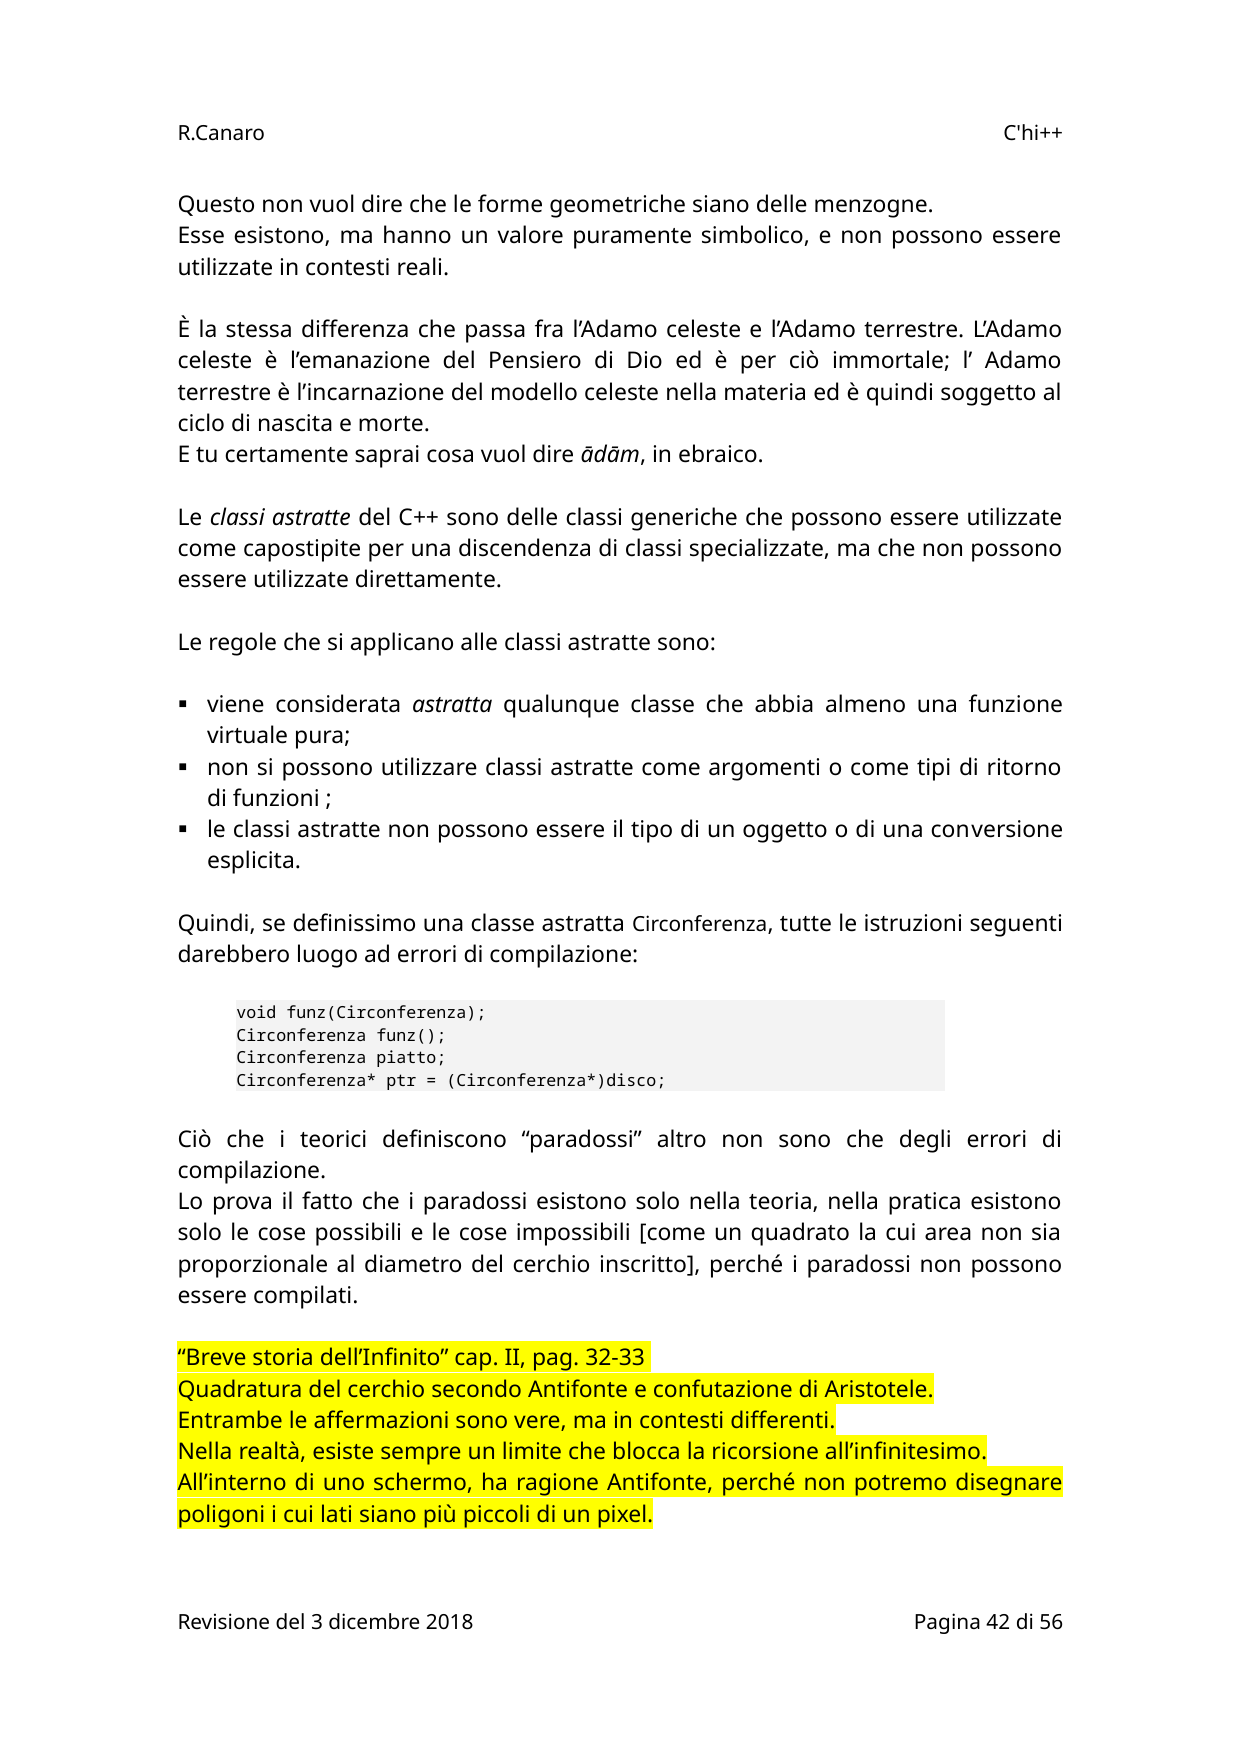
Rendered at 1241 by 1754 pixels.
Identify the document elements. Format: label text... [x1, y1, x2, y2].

list le classi astratte non possono essere il tipo di un oggetto o di una con­versione esplicita. [177, 813, 1063, 875]
text Circonferenza* ptr = (Circonferenza*)disco; [236, 1068, 945, 1091]
text Quadratura del cerchio secondo Antifonte e confutazione di Aristotele. [177, 1372, 1063, 1404]
list viene considerata astratta qualunque classe che abbia almeno una funzi­one virtuale pura; [177, 688, 1063, 750]
text Questo non vuol dire che le forme geometriche siano delle menzogne. [177, 188, 1063, 219]
text Lo prova il fatto che i paradossi esistono solo nella teoria, nella pratica esistono solo le cose possibili e le cose impossibili [come un quadrato la cui area non sia proporzionale al diametro del cerchio inscritto], perché i paradossi non possono essere compilati. [177, 1185, 1063, 1310]
text Circonferenza funz(); [236, 1023, 945, 1046]
text Circonferenza piatto; [236, 1046, 945, 1068]
text Quindi, se definissimo una classe astratta Circonferenza, tutte le istruzioni seguenti darebbero luogo ad errori di compilazione: [177, 907, 1063, 969]
list non si possono utilizzare classi astratte come argomenti o come tipi di ritorno di funzioni ; [177, 750, 1063, 813]
text Entrambe le affermazioni sono vere, ma in contesti differenti. [177, 1404, 1063, 1435]
text Ciò che i teorici definiscono “paradossi” altro non sono che degli errori di compilazione. [177, 1122, 1063, 1185]
text “Breve storia dell’Infinito” cap. II, pag. 32-33 [177, 1341, 1063, 1372]
text Nella realtà, esiste sempre un limite che blocca la ricorsione all’infinitesimo. [177, 1435, 1063, 1466]
text E tu certamente saprai cosa vuol dire ādām, in ebraico. [177, 438, 1063, 469]
text È la stessa differenza che passa fra l’Adamo celeste e l’Adamo terrestre. L’Adamo celeste è l’emanazione del Pensiero di Dio ed è per ciò immortale; l’ Adamo terrestre è l’incarnazione del modello celeste nella materia ed è quindi soggetto al ciclo di nascita e morte. [177, 313, 1063, 438]
text All’interno di uno schermo, ha ragione Antifonte, perché non potremo disegnare poligoni i cui lati siano più piccoli di un pixel. [177, 1466, 1063, 1529]
text Esse esistono, ma hanno un valore puramente simbolico, e non possono essere utilizzate in contesti reali. [177, 219, 1063, 282]
text Le classi astratte del C++ sono delle classi generiche che possono essere utilizzate come capostipite per una discendenza di classi specializzate, ma che non possono essere utiliz­zate direttamente. [177, 500, 1063, 594]
text void funz(Circonferenza); [236, 1000, 945, 1023]
text Le regole che si applicano alle classi astratte sono: [177, 625, 1063, 657]
